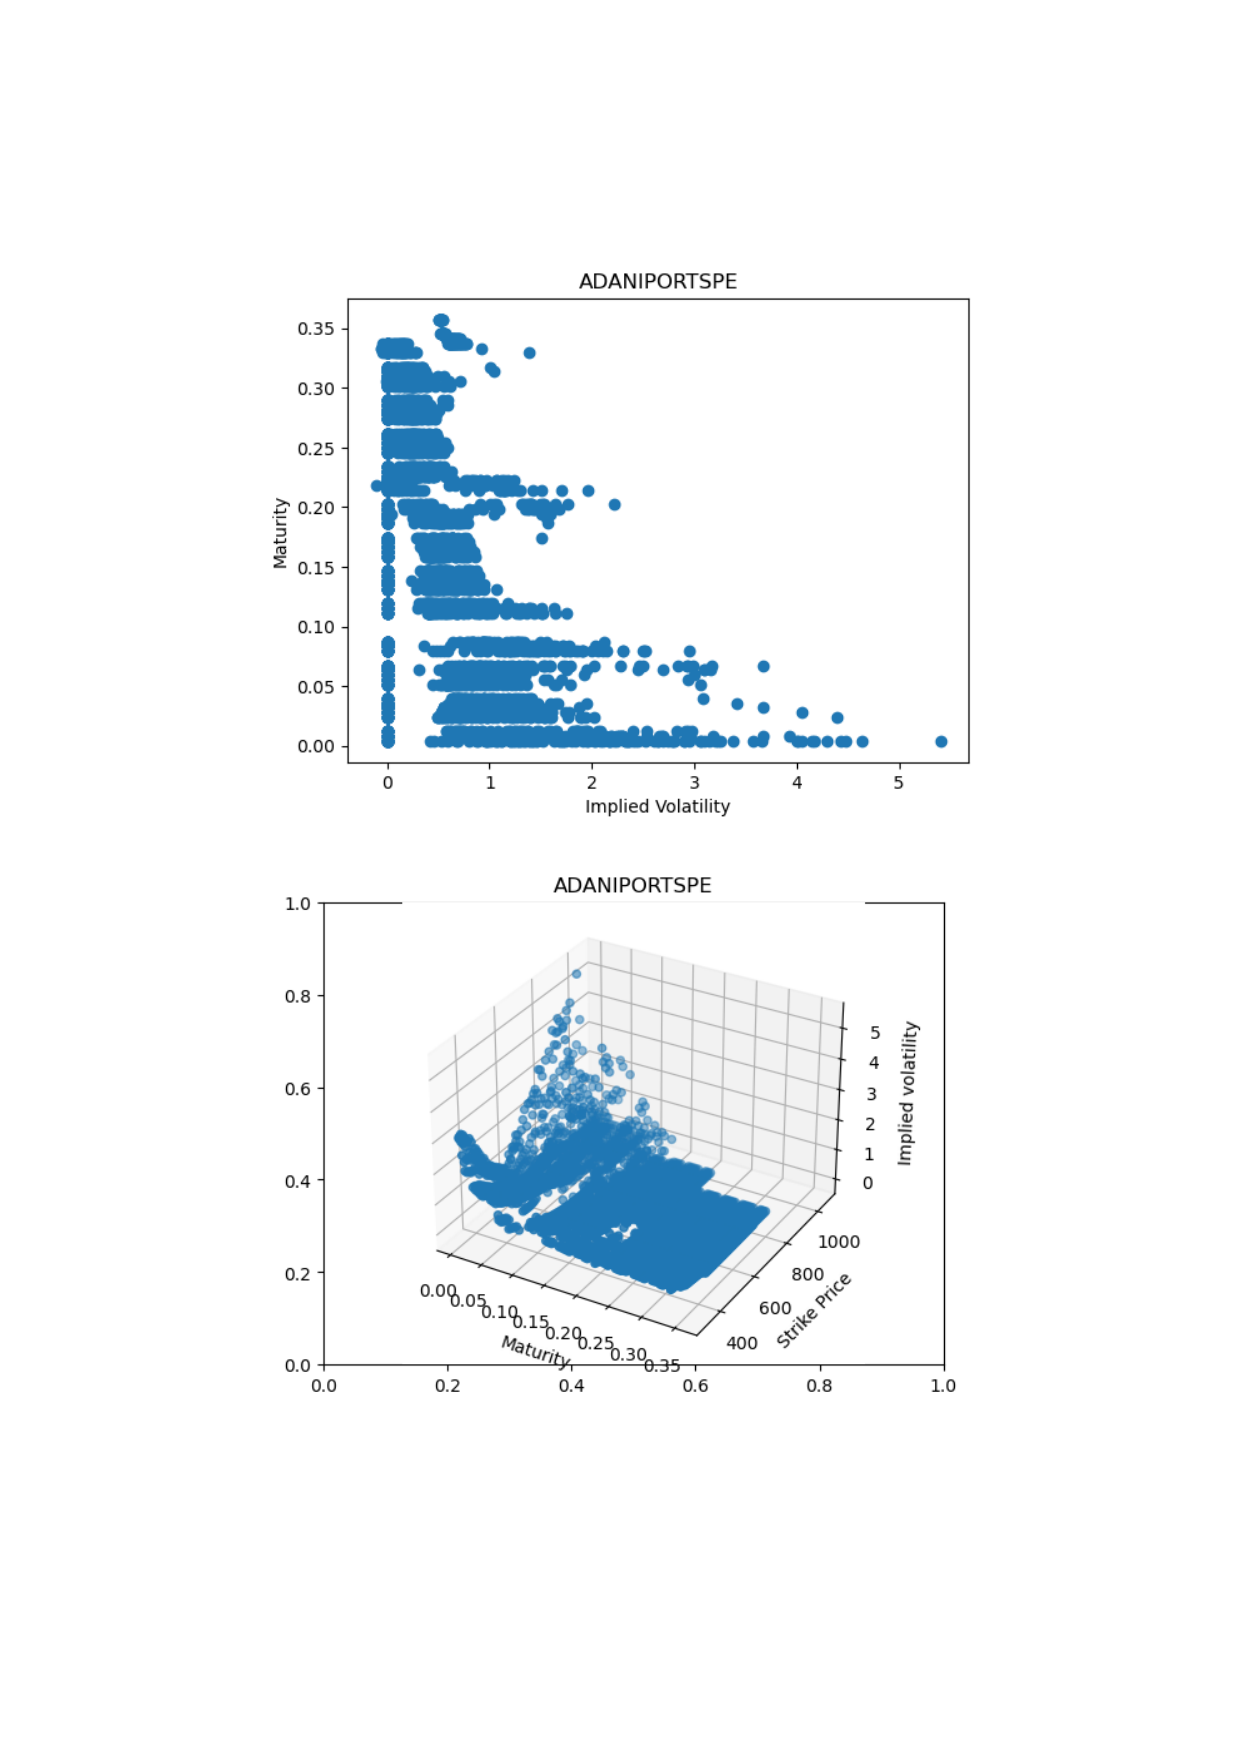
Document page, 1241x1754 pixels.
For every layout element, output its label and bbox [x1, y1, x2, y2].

picture [271, 865, 969, 1407]
picture [260, 261, 980, 829]
